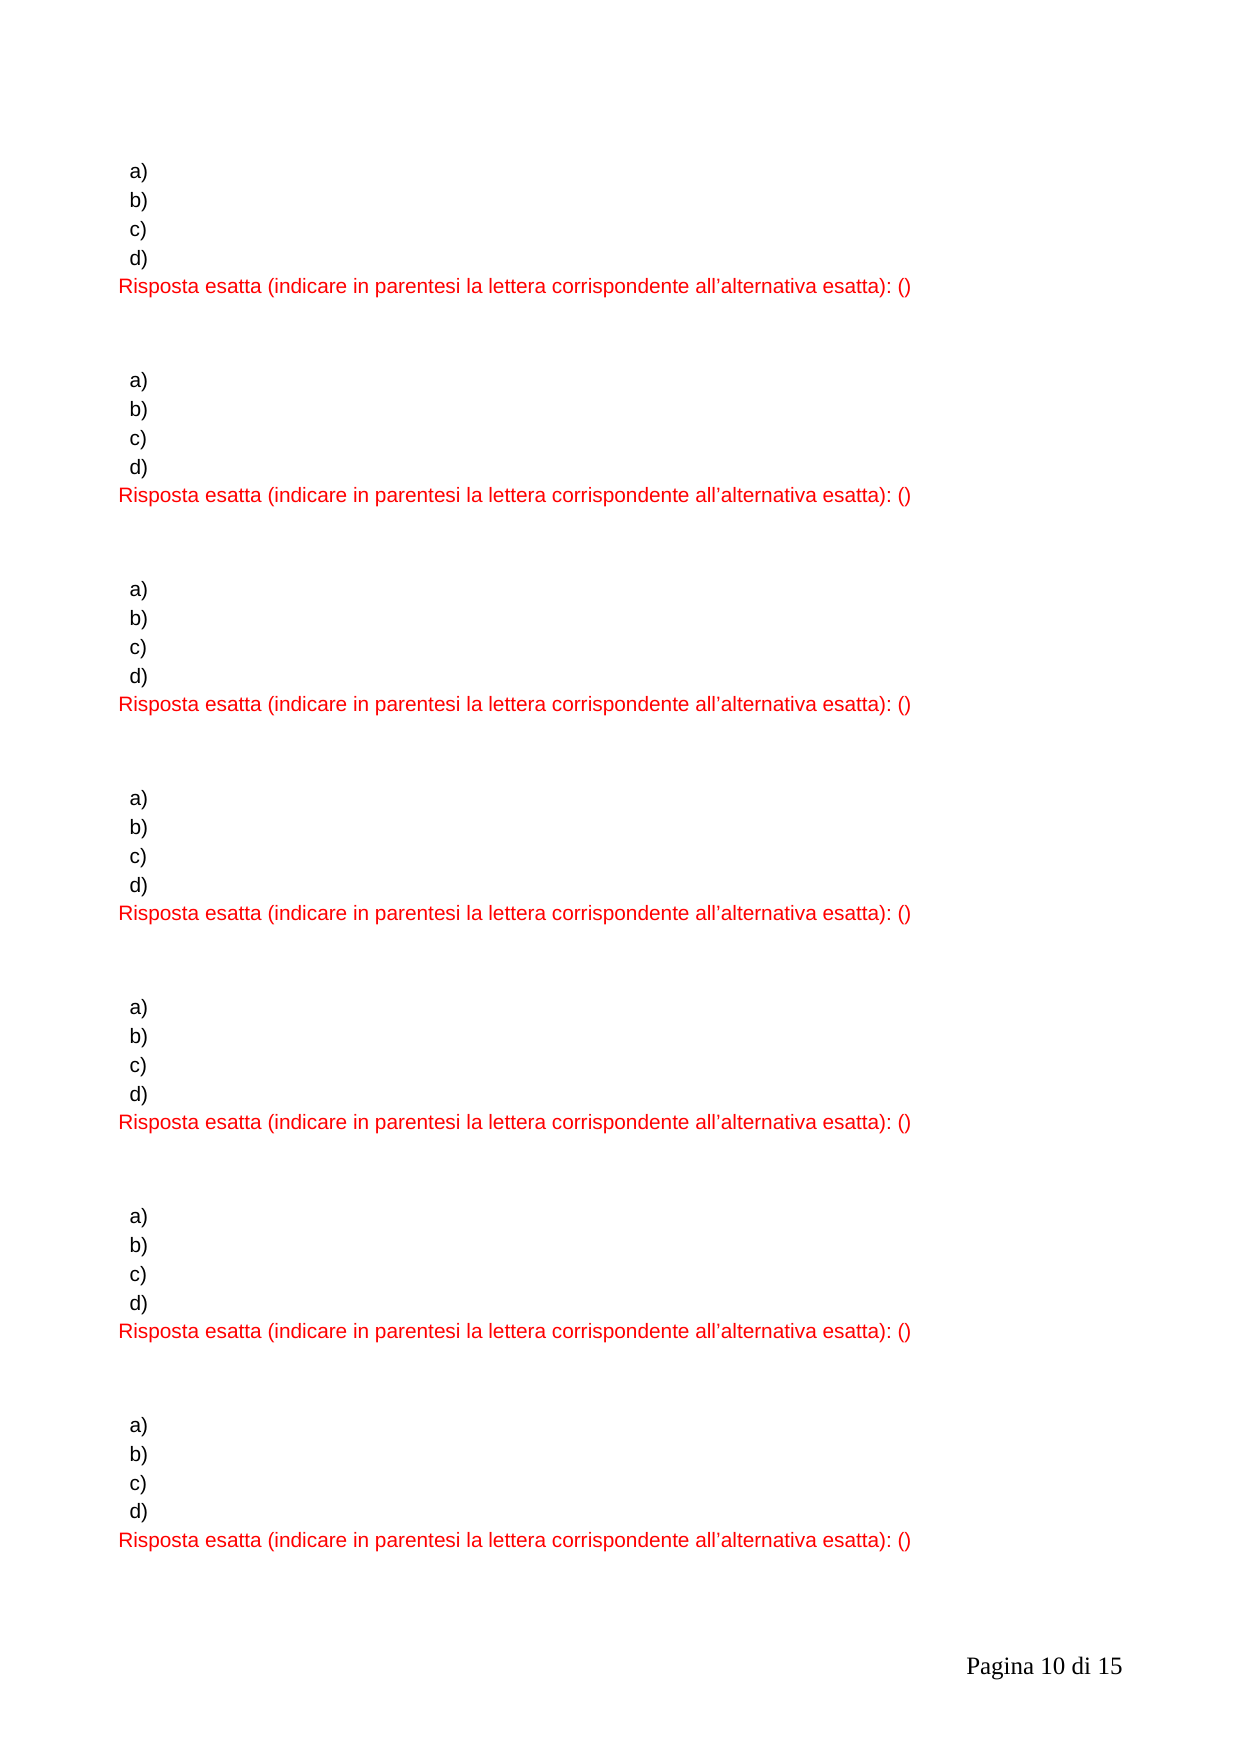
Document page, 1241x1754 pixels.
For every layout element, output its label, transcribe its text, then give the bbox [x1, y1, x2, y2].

table_header [118, 118, 1142, 147]
table_cell b) [118, 1024, 159, 1053]
table_cell [159, 844, 1142, 872]
table_cell c) [118, 1262, 159, 1290]
table_cell [159, 815, 1142, 844]
table_cell a) [118, 983, 159, 1024]
table_cell [56, 1192, 118, 1233]
table_cell a) [118, 565, 159, 606]
table_header 69 [56, 1163, 118, 1192]
table_cell [159, 565, 1142, 606]
table_cell [56, 188, 118, 217]
table_cell [56, 873, 118, 901]
table_cell [56, 774, 118, 815]
table_cell [56, 246, 118, 274]
table_cell [56, 983, 118, 1024]
table_cell [159, 983, 1142, 1024]
table_cell d) [118, 1081, 159, 1110]
table_cell [56, 397, 118, 426]
table_cell [159, 1499, 1142, 1528]
table_header [118, 1163, 1142, 1192]
text Risposta esatta (indicare in parentesi la lettera corrispondente all’alternativa esatta): () [118, 901, 1122, 925]
table_header [118, 954, 1142, 983]
table_cell [159, 1401, 1142, 1442]
table_cell [56, 1290, 118, 1319]
table_cell [56, 664, 118, 692]
table_header [118, 1372, 1142, 1401]
table_cell c) [118, 1471, 159, 1499]
table_cell [159, 426, 1142, 454]
table_cell a) [118, 1401, 159, 1442]
table_cell a) [118, 774, 159, 815]
table_cell [159, 455, 1142, 483]
table_cell [159, 873, 1142, 901]
table_cell [159, 1233, 1142, 1262]
table_cell [159, 246, 1142, 274]
table_cell [159, 1081, 1142, 1110]
table_cell [159, 1262, 1142, 1290]
table_cell d) [118, 873, 159, 901]
table_cell d) [118, 664, 159, 692]
table_cell [159, 147, 1142, 188]
table_cell b) [118, 815, 159, 844]
table_cell d) [118, 1499, 159, 1528]
table_cell b) [118, 1442, 159, 1471]
table_cell [56, 1081, 118, 1110]
table_header 64 [56, 118, 118, 147]
table_cell a) [118, 356, 159, 397]
table_cell [159, 397, 1142, 426]
table_cell b) [118, 188, 159, 217]
text Risposta esatta (indicare in parentesi la lettera corrispondente all’alternativa esatta): () [118, 692, 1122, 716]
table_cell [159, 606, 1142, 635]
table_cell [159, 1471, 1142, 1499]
table_cell [159, 664, 1142, 692]
table_header 67 [56, 745, 118, 774]
table_cell [56, 815, 118, 844]
table_cell b) [118, 1233, 159, 1262]
table_cell [159, 217, 1142, 246]
table_header 65 [56, 327, 118, 356]
table_cell b) [118, 606, 159, 635]
table_cell [56, 635, 118, 663]
table_cell [56, 1053, 118, 1081]
table_cell [159, 1442, 1142, 1471]
table_cell d) [118, 1290, 159, 1319]
table_cell d) [118, 455, 159, 483]
table_cell [56, 1262, 118, 1290]
table_cell [159, 1290, 1142, 1319]
text Risposta esatta (indicare in parentesi la lettera corrispondente all’alternativa esatta): () [118, 483, 1122, 507]
table_cell [56, 844, 118, 872]
table_cell [56, 606, 118, 635]
table_cell [159, 1024, 1142, 1053]
table_cell [56, 356, 118, 397]
table_cell [56, 1401, 118, 1442]
table_cell [159, 1192, 1142, 1233]
table_cell [56, 1233, 118, 1262]
table_cell [56, 1499, 118, 1528]
text Risposta esatta (indicare in parentesi la lettera corrispondente all’alternativa esatta): () [118, 274, 1122, 298]
table_cell [159, 188, 1142, 217]
text Risposta esatta (indicare in parentesi la lettera corrispondente all’alternativa esatta): () [118, 1110, 1122, 1134]
table_cell b) [118, 397, 159, 426]
table_cell c) [118, 844, 159, 872]
table_cell [56, 455, 118, 483]
table_cell c) [118, 1053, 159, 1081]
table_cell [56, 217, 118, 246]
table_header 68 [56, 954, 118, 983]
table_cell [159, 1053, 1142, 1081]
table_cell [159, 774, 1142, 815]
table_cell [56, 1024, 118, 1053]
text Risposta esatta (indicare in parentesi la lettera corrispondente all’alternativa esatta): () [118, 1528, 1122, 1552]
table_cell [56, 565, 118, 606]
table_cell a) [118, 147, 159, 188]
table_cell c) [118, 635, 159, 663]
table_cell [56, 147, 118, 188]
table_cell c) [118, 426, 159, 454]
table_header [118, 327, 1142, 356]
table_cell [159, 356, 1142, 397]
table_header 66 [56, 536, 118, 565]
table_cell [56, 1442, 118, 1471]
text Risposta esatta (indicare in parentesi la lettera corrispondente all’alternativa esatta): () [118, 1319, 1122, 1343]
table_header [118, 536, 1142, 565]
table_cell c) [118, 217, 159, 246]
table_header 70 [56, 1372, 118, 1401]
table_cell [56, 426, 118, 454]
table_header [118, 745, 1142, 774]
table_cell a) [118, 1192, 159, 1233]
table_cell d) [118, 246, 159, 274]
table_cell [159, 635, 1142, 663]
table_cell [56, 1471, 118, 1499]
